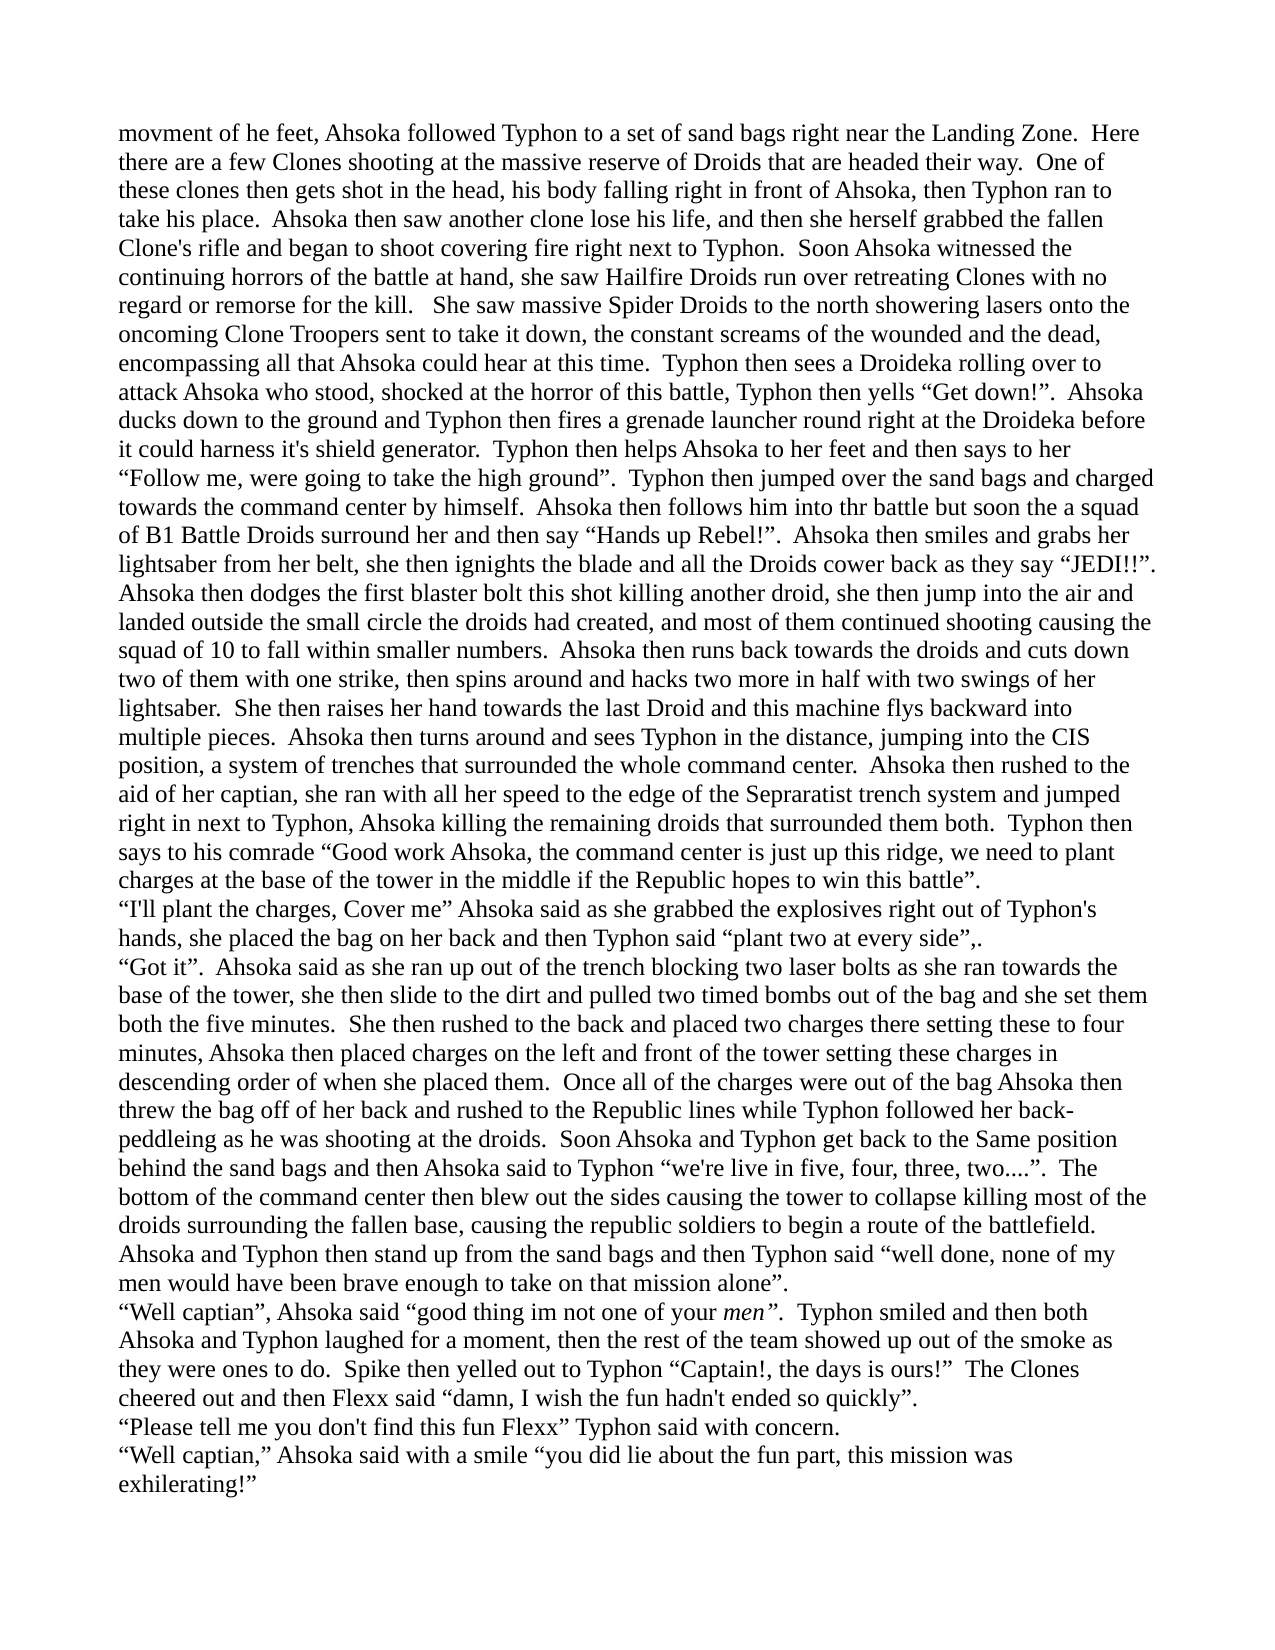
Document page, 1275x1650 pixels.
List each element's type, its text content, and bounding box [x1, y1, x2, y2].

text movment of he feet, Ahsoka followed Typhon to a set of sand bags right near the Landing Zone. Here there are a few Clones shooting at the massive reserve of Droids that are headed their way. One of these clones then gets shot in the head, his body falling right in front of Ahsoka, then Typhon ran to take his place. Ahsoka then saw another clone lose his life, and then she herself grabbed the fallen Clone's rifle and began to shoot covering fire right next to Typhon. Soon Ahsoka witnessed the continuing horrors of the battle at hand, she saw Hailfire Droids run over retreating Clones with no regard or remorse for the kill. She saw massive Spider Droids to the north showering lasers onto the oncoming Clone Troopers sent to take it down, the constant screams of the wounded and the dead, encompassing all that Ahsoka could hear at this time. Typhon then sees a Droideka rolling over to attack Ahsoka who stood, shocked at the horror of this battle, Typhon then yells “Get down!”. Ahsoka ducks down to the ground and Typhon then fires a grenade launcher round right at the Droideka before it could harness it's shield generator. Typhon then helps Ahsoka to her feet and then says to her “Follow me, were going to take the high ground”. Typhon then jumped over the sand bags and charged towards the command center by himself. Ahsoka then follows him into thr battle but soon the a squad of B1 Battle Droids surround her and then say “Hands up Rebel!”. Ahsoka then smiles and grabs her lightsaber from her belt, she then ignights the blade and all the Droids cower back as they say “JEDI!!”. Ahsoka then dodges the first blaster bolt this shot killing another droid, she then jump into the air and landed outside the small circle the droids had created, and most of them continued shooting causing the squad of 10 to fall within smaller numbers. Ahsoka then runs back towards the droids and cuts down two of them with one strike, then spins around and hacks two more in half with two swings of her lightsaber. She then raises her hand towards the last Droid and this machine flys backward into multiple pieces. Ahsoka then turns around and sees Typhon in the distance, jumping into the CIS position, a system of trenches that surrounded the whole command center. Ahsoka then rushed to the aid of her captian, she ran with all her speed to the edge of the Sepraratist trench system and jumped right in next to Typhon, Ahsoka killing the remaining droids that surrounded them both. Typhon then says to his comrade “Good work Ahsoka, the command center is just up this ridge, we need to plant charges at the base of the tower in the middle if the Republic hopes to win this battle”. [118, 118, 1157, 894]
text “Well captian,” Ahsoka said with a smile “you did lie about the fun part, this mission was exhilerating!” [118, 1441, 1157, 1498]
text “Please tell me you don't find this fun Flexx” Typhon said with concern. [118, 1412, 1157, 1441]
text “I'll plant the charges, Cover me” Ahsoka said as she grabbed the explosives right out of Typhon's hands, she placed the bag on her back and then Typhon said “plant two at every side”,. [118, 894, 1157, 952]
text “Well captian”, Ahsoka said “good thing im not one of your men”. Typhon smiled and then both Ahsoka and Typhon laughed for a moment, then the rest of the team showed up out of the smoke as they were ones to do. Spike then yelled out to Typhon “Captain!, the days is ours!” The Clones cheered out and then Flexx said “damn, I wish the fun hadn't ended so quickly”. [118, 1297, 1157, 1412]
text “Got it”. Ahsoka said as she ran up out of the trench blocking two laser bolts as she ran towards the base of the tower, she then slide to the dirt and pulled two timed bombs out of the bag and she set them both the five minutes. She then rushed to the back and placed two charges there setting these to four minutes, Ahsoka then placed charges on the left and front of the tower setting these charges in descending order of when she placed them. Once all of the charges were out of the bag Ahsoka then threw the bag off of her back and rushed to the Republic lines while Typhon followed her back-peddleing as he was shooting at the droids. Soon Ahsoka and Typhon get back to the Same position behind the sand bags and then Ahsoka said to Typhon “we're live in five, four, three, two....”. The bottom of the command center then blew out the sides causing the tower to collapse killing most of the droids surrounding the fallen base, causing the republic soldiers to begin a route of the battlefield. Ahsoka and Typhon then stand up from the sand bags and then Typhon said “well done, none of my men would have been brave enough to take on that mission alone”. [118, 952, 1157, 1297]
